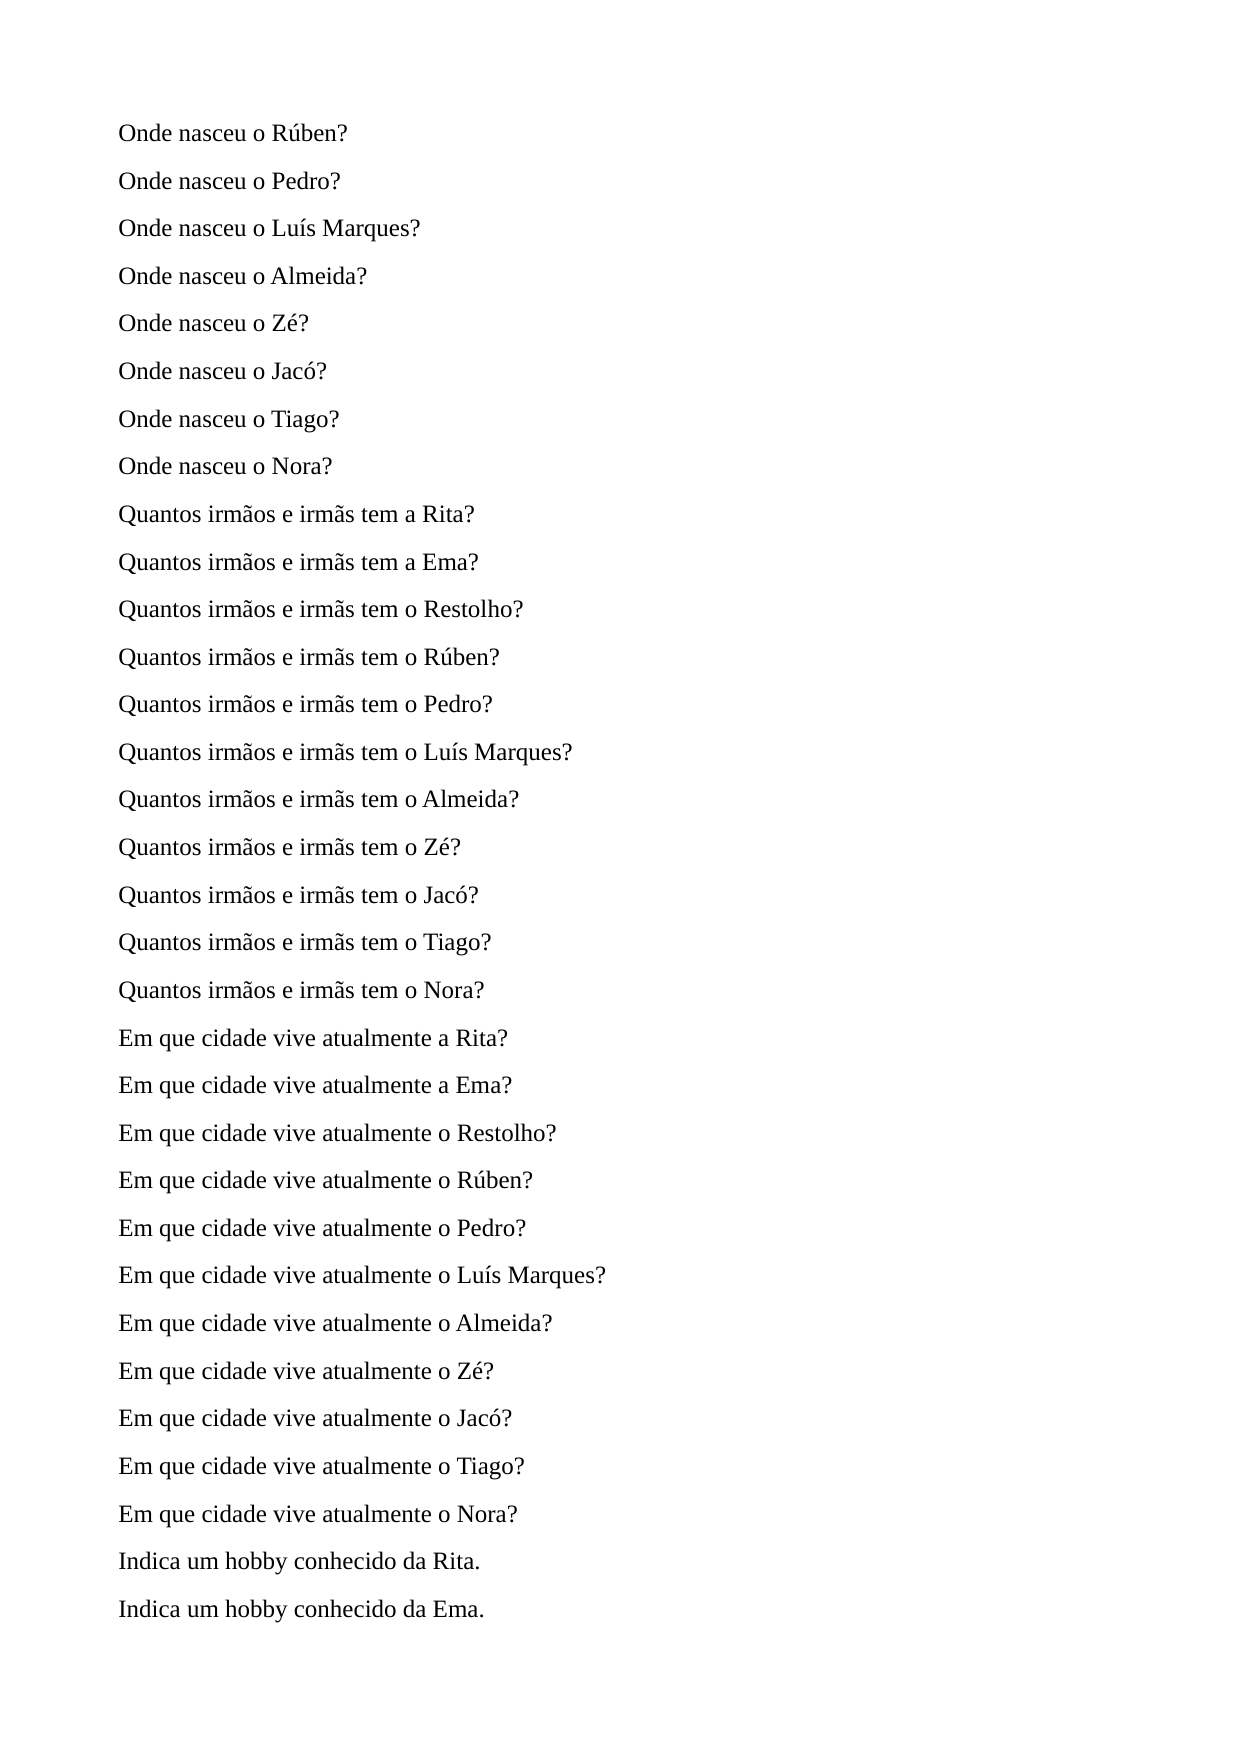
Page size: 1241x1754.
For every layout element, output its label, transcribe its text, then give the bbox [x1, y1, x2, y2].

text Quantos irmãos e irmãs tem o Zé? [118, 832, 1122, 861]
text Quantos irmãos e irmãs tem o Tiago? [118, 927, 1122, 956]
text Indica um hobby conhecido da Rita. [118, 1546, 1122, 1575]
text Onde nasceu o Zé? [118, 308, 1122, 337]
text Em que cidade vive atualmente a Ema? [118, 1070, 1122, 1099]
text Onde nasceu o Nora? [118, 451, 1122, 480]
text Quantos irmãos e irmãs tem o Almeida? [118, 784, 1122, 813]
text Onde nasceu o Luís Marques? [118, 213, 1122, 242]
text Quantos irmãos e irmãs tem o Luís Marques? [118, 737, 1122, 766]
text Quantos irmãos e irmãs tem o Rúben? [118, 642, 1122, 671]
text Onde nasceu o Almeida? [118, 261, 1122, 290]
text Onde nasceu o Tiago? [118, 404, 1122, 432]
text Em que cidade vive atualmente o Nora? [118, 1499, 1122, 1527]
text Quantos irmãos e irmãs tem o Restolho? [118, 594, 1122, 623]
text Em que cidade vive atualmente o Pedro? [118, 1213, 1122, 1242]
text Onde nasceu o Pedro? [118, 166, 1122, 194]
text Em que cidade vive atualmente o Rúben? [118, 1165, 1122, 1194]
text Em que cidade vive atualmente o Jacó? [118, 1403, 1122, 1432]
text Quantos irmãos e irmãs tem a Rita? [118, 499, 1122, 528]
text Em que cidade vive atualmente o Tiago? [118, 1451, 1122, 1480]
text Em que cidade vive atualmente o Almeida? [118, 1308, 1122, 1337]
text Em que cidade vive atualmente o Zé? [118, 1356, 1122, 1384]
text Em que cidade vive atualmente o Restolho? [118, 1118, 1122, 1147]
text Quantos irmãos e irmãs tem o Pedro? [118, 689, 1122, 718]
text Onde nasceu o Rúben? [118, 118, 1122, 147]
text Quantos irmãos e irmãs tem a Ema? [118, 547, 1122, 575]
text Quantos irmãos e irmãs tem o Nora? [118, 975, 1122, 1004]
text Em que cidade vive atualmente a Rita? [118, 1023, 1122, 1051]
text Indica um hobby conhecido da Ema. [118, 1594, 1122, 1623]
text Onde nasceu o Jacó? [118, 356, 1122, 385]
text Quantos irmãos e irmãs tem o Jacó? [118, 880, 1122, 908]
text Em que cidade vive atualmente o Luís Marques? [118, 1261, 1122, 1289]
